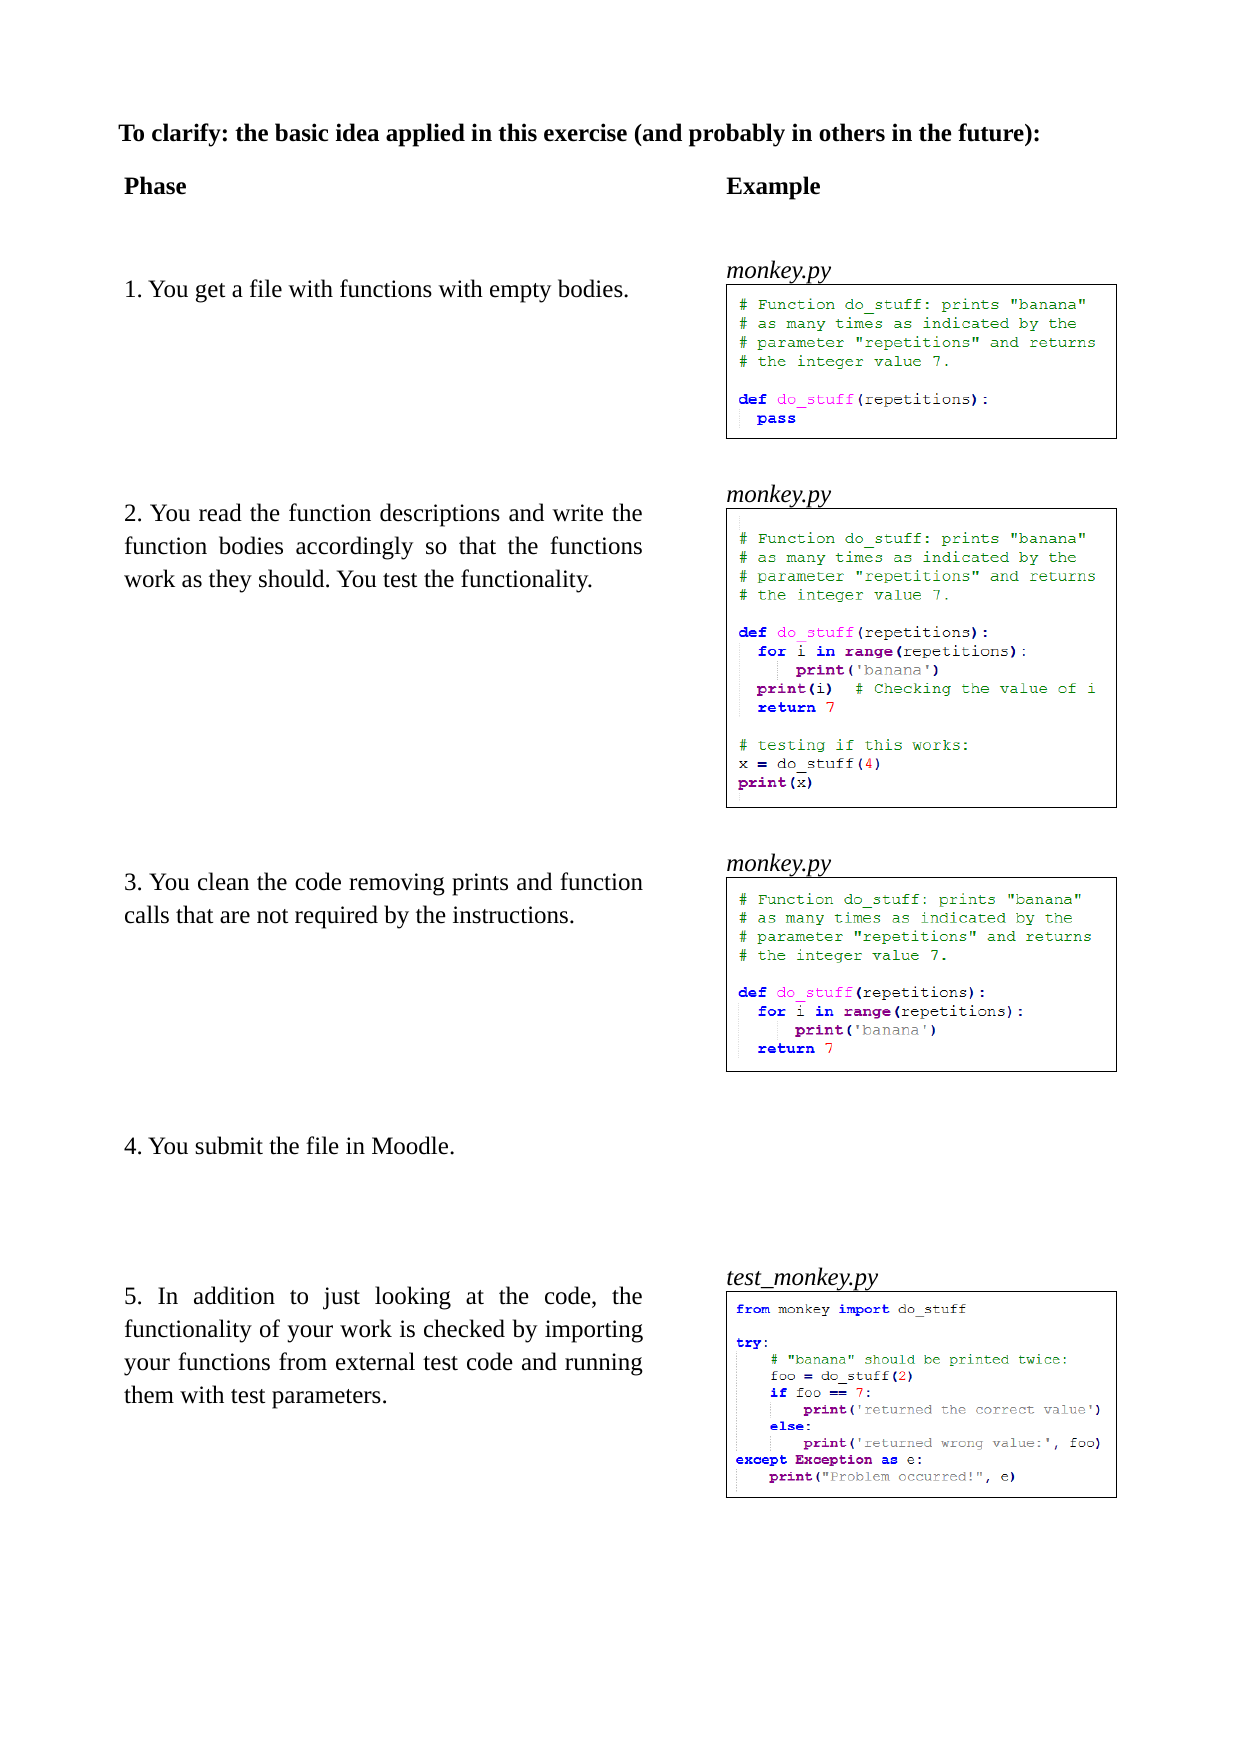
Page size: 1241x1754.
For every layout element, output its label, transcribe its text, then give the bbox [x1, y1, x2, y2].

table_cell 3. You clean the code removing prints and function calls that are not required by the instructions. [118, 814, 649, 1078]
table_header Phase [118, 166, 649, 221]
picture [731, 290, 1110, 433]
table_cell 1. You get a file with functions with empty bodies. [118, 221, 649, 445]
table_header [649, 166, 720, 221]
table_cell monkey.py [720, 221, 1122, 445]
text To clarify: the basic idea applied in this exercise (and probably in others in the future): [118, 118, 1122, 147]
picture [731, 515, 1110, 801]
table_cell 4. You submit the file in Moodle. [118, 1078, 649, 1228]
picture [731, 883, 1110, 1066]
picture [731, 1298, 1110, 1492]
table_cell [649, 221, 720, 445]
table_cell monkey.py [720, 445, 1122, 813]
table_cell monkey.py [720, 814, 1122, 1078]
table_cell [649, 1078, 720, 1228]
table_header Example [720, 166, 1122, 221]
table_cell [649, 814, 720, 1078]
table_cell 2. You read the function descriptions and write the function bodies accordingly so that the functions work as they should. You test the functionality. [118, 445, 649, 813]
table_cell 5. In addition to just looking at the code, the functionality of your work is checked by importing your functions from external test code and running them with test parameters. [118, 1228, 649, 1504]
table_cell test_monkey.py [720, 1228, 1122, 1504]
table_header [727, 509, 1116, 807]
table_header [727, 878, 1116, 1071]
table_cell [649, 1228, 720, 1504]
table_header [727, 285, 1116, 438]
table_cell [649, 445, 720, 813]
table_cell [720, 1078, 1122, 1228]
table_header [727, 1292, 1116, 1497]
